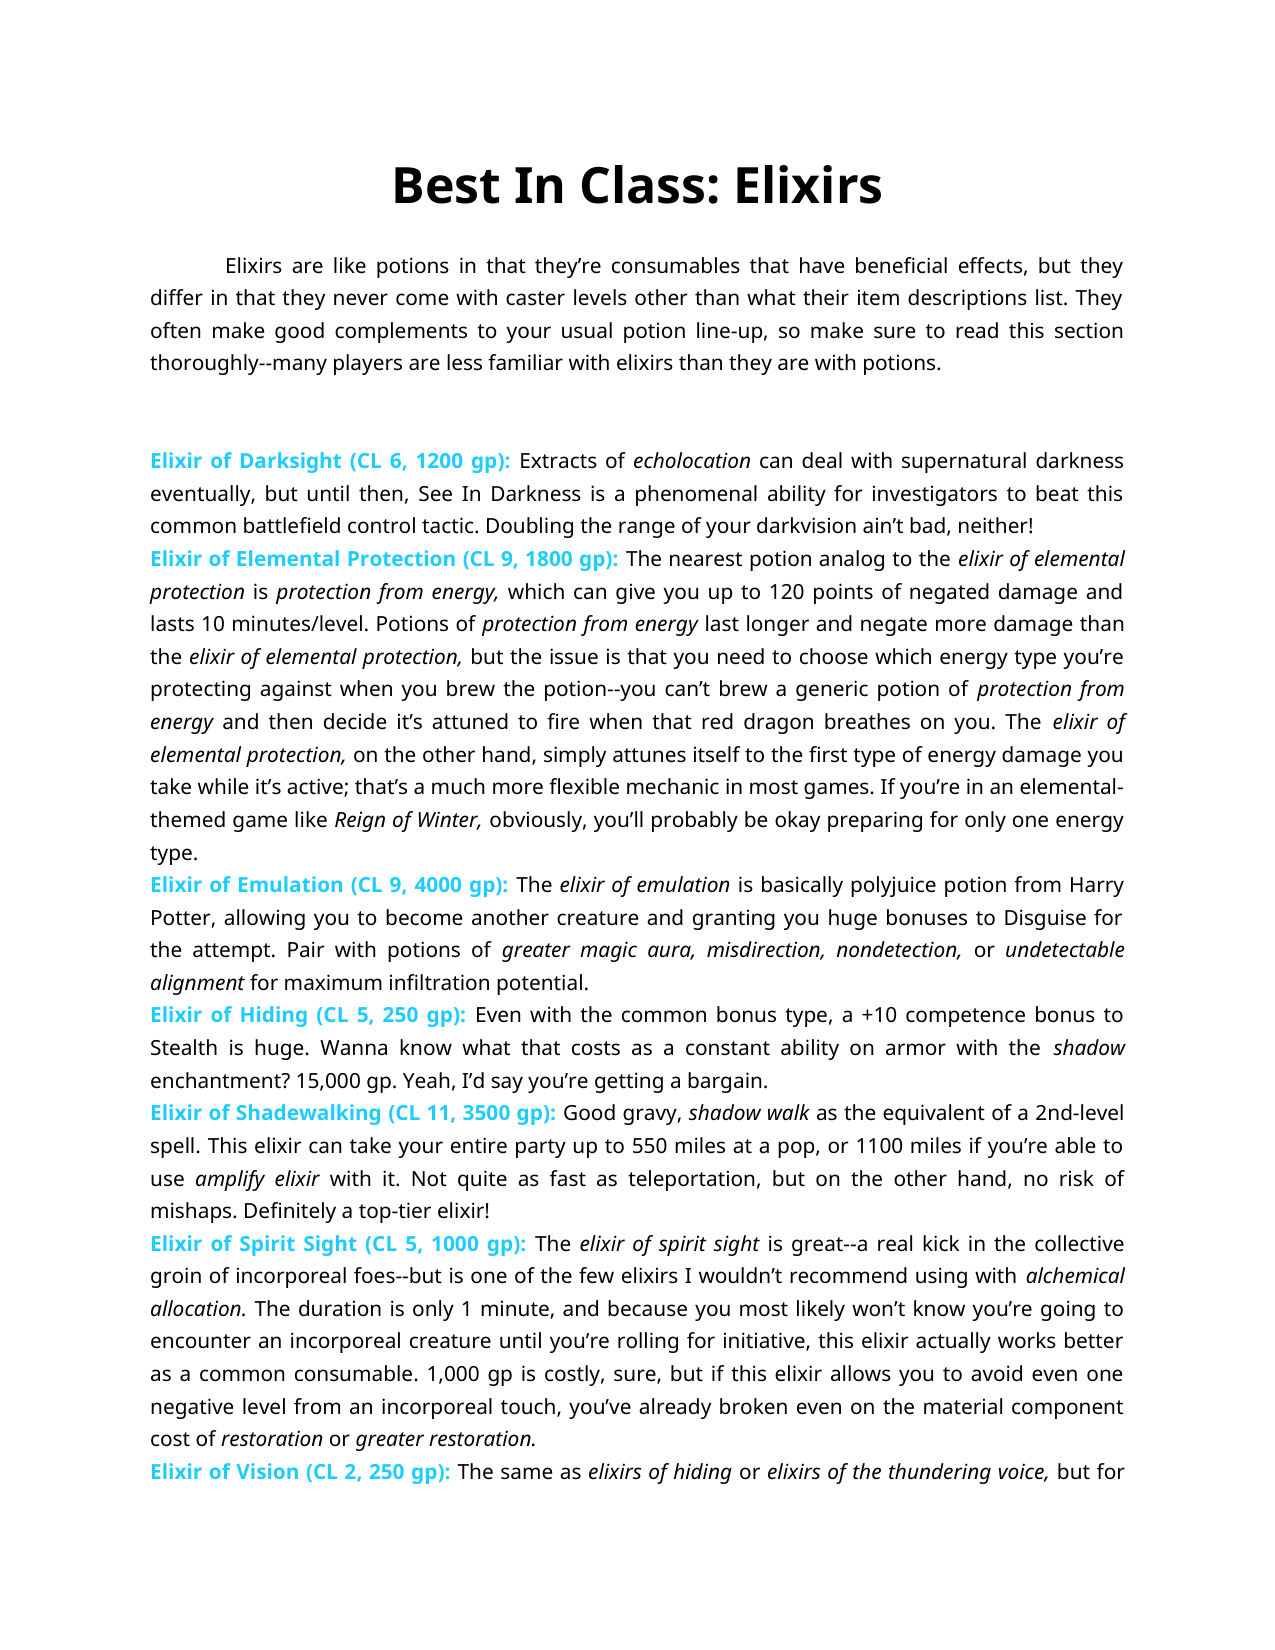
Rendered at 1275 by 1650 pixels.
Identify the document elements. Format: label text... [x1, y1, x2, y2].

text Elixir of Shadewalking (CL 11, 3500 gp): Good gravy, shadow walk as the equivalent of a 2nd-level spell. This elixir can take your entire party up to 550 miles at a pop, or 1100 miles if you’re able to use amplify elixir with it. Not quite as fast as teleportation, but on the other hand, no risk of mishaps. Definitely a top-tier elixir! [150, 1098, 1125, 1225]
text Elixir of Darksight (CL 6, 1200 gp): Extracts of echolocation can deal with supernatural darkness eventually, but until then, See In Darkness is a phenomenal ability for investigators to beat this common battlefield control tactic. Doubling the range of your darkvision ain’t bad, neither! [150, 446, 1125, 540]
text Elixirs are like potions in that they’re consumables that have beneficial effects, but they differ in that they never come with caster levels other than what their item descriptions list. They often make good complements to your usual potion line-up, so make sure to read this section thoroughly--many players are less familiar with elixirs than they are with potions. [150, 251, 1125, 377]
text Elixir of Hiding (CL 5, 250 gp): Even with the common bonus type, a +10 competence bonus to Stealth is huge. Wanna know what that costs as a constant ability on armor with the shadow enchantment? 15,000 gp. Yeah, I’d say you’re getting a bargain. [150, 1001, 1125, 1094]
text Elixir of Vision (CL 2, 250 gp): The same as elixirs of hiding or elixirs of the thundering voice, but for [150, 1457, 1125, 1486]
text Elixir of Emulation (CL 9, 4000 gp): The elixir of emulation is basically polyjuice potion from Harry Potter, allowing you to become another creature and granting you huge bonuses to Disguise for the attempt. Pair with potions of greater magic aura, misdirection, nondetection, or undetectable alignment for maximum infiltration potential. [150, 870, 1125, 996]
subtitle Best In Class: Elixirs [150, 150, 1125, 218]
text Elixir of Elemental Protection (CL 9, 1800 gp): The nearest potion analog to the elixir of elemental protection is protection from energy, which can give you up to 120 points of negated damage and lasts 10 minutes/level. Potions of protection from energy last longer and negate more damage than the elixir of elemental protection, but the issue is that you need to choose which energy type you’re protecting against when you brew the potion--you can’t brew a generic potion of protection from energy and then decide it’s attuned to fire when that red dragon breathes on you. The elixir of elemental protection, on the other hand, simply attunes itself to the first type of energy damage you take while it’s active; that’s a much more flexible mechanic in most games. If you’re in an elemental-themed game like Reign of Winter, obviously, you’ll probably be okay preparing for only one energy type. [150, 544, 1125, 866]
text Elixir of Spirit Sight (CL 5, 1000 gp): The elixir of spirit sight is great--a real kick in the collective groin of incorporeal foes--but is one of the few elixirs I wouldn’t recommend using with alchemical allocation. The duration is only 1 minute, and because you most likely won’t know you’re going to encounter an incorporeal creature until you’re rolling for initiative, this elixir actually works better as a common consumable. 1,000 gp is costly, sure, but if this elixir allows you to avoid even one negative level from an incorporeal touch, you’ve already broken even on the material component cost of restoration or greater restoration. [150, 1229, 1125, 1453]
